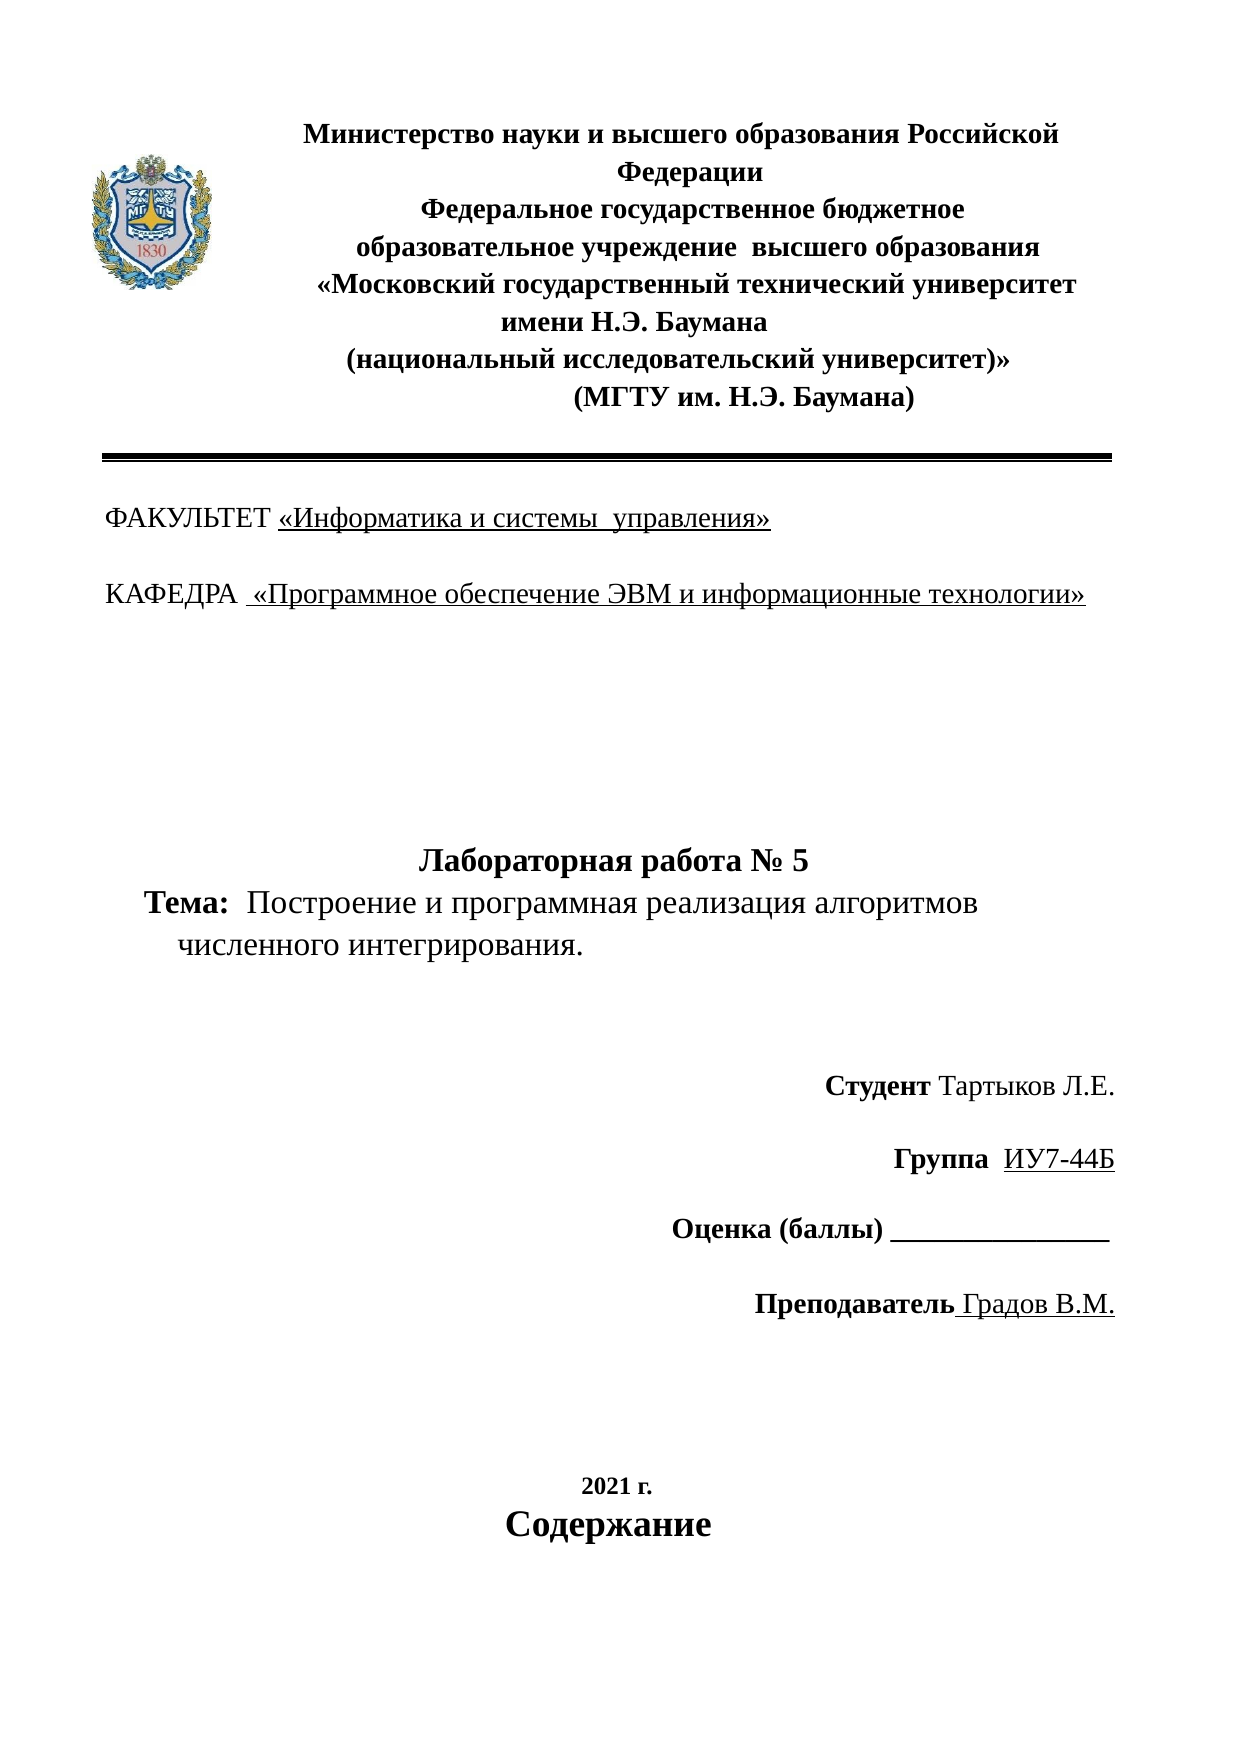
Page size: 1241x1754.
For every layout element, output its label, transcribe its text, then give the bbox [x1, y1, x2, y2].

picture [91, 154, 212, 290]
text Группа ИУ7-44Б [94, 1142, 1122, 1175]
text Федерации [212, 154, 1122, 188]
text ФАКУЛЬТЕТ «Информатика и системы управления» [104, 500, 1122, 534]
text Тема: Построение и программная реализация алгоритмов численного интегрирования. [94, 883, 1078, 963]
text Министерство науки и высшего образования Российской [92, 117, 1122, 150]
text (национальный исследовательский университет)» (МГТУ им. Н.Э. Баумана) [342, 342, 1014, 413]
text «Московский государственный технический университет имени Н.Э. Баумана [196, 267, 1079, 338]
text Преподаватель Градов В.М. [94, 1287, 1122, 1320]
text Cодержание [94, 1501, 1122, 1544]
text Студент Тартыков Л.Е. [93, 1068, 1122, 1102]
text Лабораторная работа № 5 [196, 840, 1031, 878]
text 2021 г. [111, 1471, 1122, 1499]
text Оценка (баллы) _______________ [94, 1211, 1116, 1245]
text Федеральное государственное бюджетное образовательное учреждение высшего образования [212, 192, 1072, 263]
text КАФЕДРА «Программное обеспечение ЭВМ и информационные технологии» [105, 576, 1122, 609]
